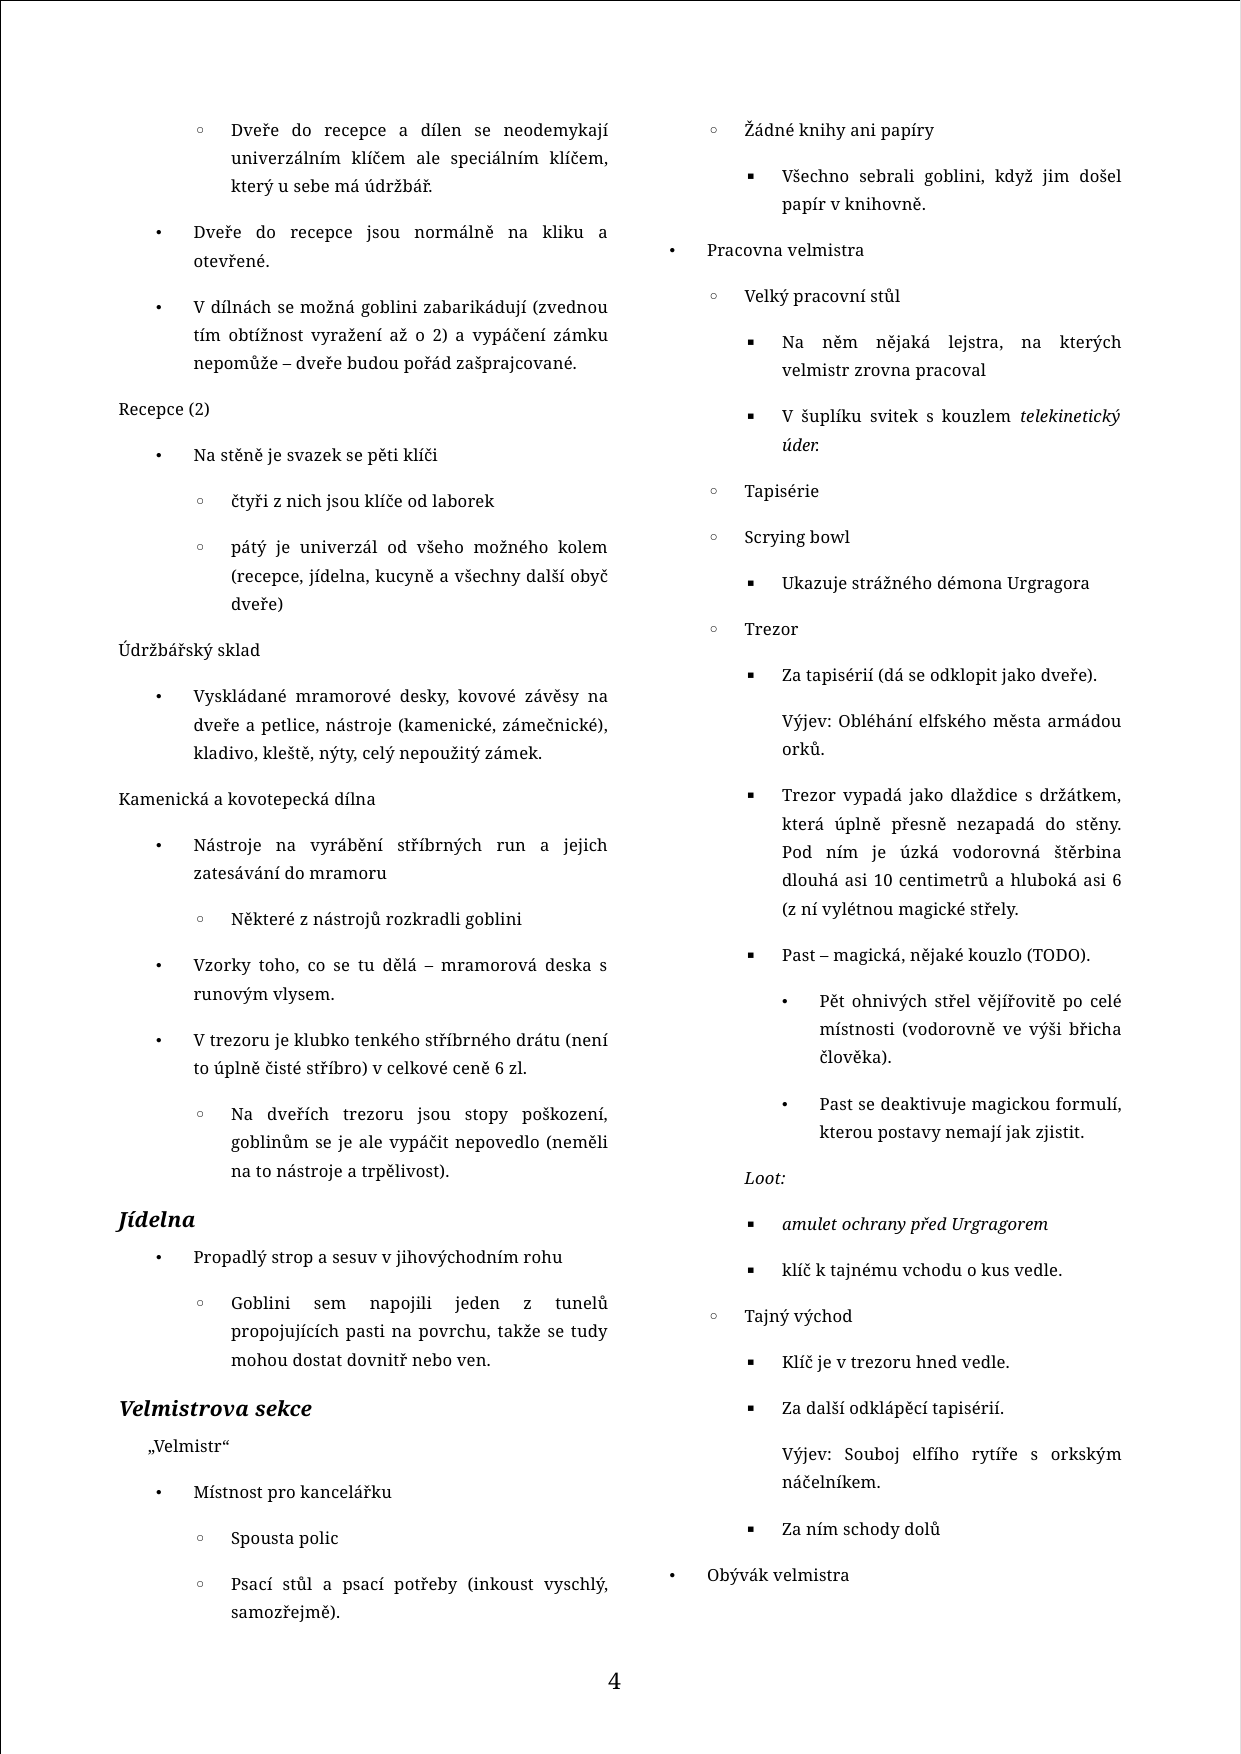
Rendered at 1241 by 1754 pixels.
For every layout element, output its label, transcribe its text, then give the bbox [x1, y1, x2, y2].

text „Velmistr“ [118, 1435, 608, 1457]
list Past se deaktivuje magickou formulí, kterou postavy nemají jak zjistit. [782, 1092, 1122, 1143]
list Obývák velmistra [669, 1563, 1122, 1586]
list Loot: [707, 1167, 1122, 1189]
list Nástroje na vyrábění stříbrných run a jejich zatesávání do mramoru [156, 834, 608, 885]
list amulet ochrany před Urgragorem [744, 1213, 1122, 1235]
list V trezoru je klubko tenkého stříbrného drátu (není to úplně čisté stříbro) v celkové ceně 6 zl. [156, 1028, 608, 1079]
list pátý je univerzál od všeho možného kolem (recepce, jídelna, kucyně a všechny další obyč dveře) [193, 536, 608, 616]
list Trezor vypadá jako dlaždice s držátkem, která úplně přesně nezapadá do stěny. Pod ním je úzká vodorovná štěrbina dlouhá asi 10 centimetrů a hluboká asi 6 (z ní vylétnou magické střely. [744, 784, 1122, 920]
list Tapisérie [707, 479, 1122, 502]
subtitle Jídelna [118, 1206, 608, 1234]
text Údržbářský sklad [118, 639, 608, 662]
list Dveře do recepce jsou normálně na kliku a otevřené. [156, 221, 608, 272]
subtitle Velmistrova sekce [118, 1394, 608, 1423]
list Výjev: Obléhání elfského města armádou orků. [744, 710, 1122, 761]
list Za ním schody dolů [744, 1517, 1122, 1540]
list Žádné knihy ani papíry [707, 118, 1122, 141]
list Výjev: Souboj elfího rytíře s orkským náčelníkem. [744, 1443, 1122, 1494]
list Spousta polic [193, 1527, 608, 1549]
list V dílnách se možná goblini zabarikádují (zvednou tím obtížnost vyražení až o 2) a vypáčení zámku nepomůže – dveře budou pořád zašprajcované. [156, 295, 608, 375]
list V šuplíku svitek s kouzlem telekinetický úder. [744, 405, 1122, 456]
list Všechno sebrali goblini, když jim došel papír v knihovně. [744, 164, 1122, 215]
list Místnost pro kancelářku [156, 1481, 608, 1503]
list Psací stůl a psací potřeby (inkoust vyschlý, samozřejmě). [193, 1573, 608, 1624]
list Past – magická, nějaké kouzlo (TODO). [744, 943, 1122, 966]
list Vzorky toho, co se tu dělá – mramorová deska s runovým vlysem. [156, 954, 608, 1005]
list Pět ohnivých střel vějířovitě po celé místnosti (vodorovně ve výši břicha člověka). [782, 989, 1122, 1069]
list Goblini sem napojili jeden z tunelů propojujících pasti na povrchu, takže se tudy mohou dostat dovnitř nebo ven. [193, 1292, 608, 1371]
list Pracovna velmistra [669, 239, 1122, 261]
list Velký pracovní stůl [707, 285, 1122, 307]
list Klíč je v trezoru hned vedle. [744, 1351, 1122, 1373]
list Dveře do recepce a dílen se neodemykají univerzálním klíčem ale speciálním klíčem, který u sebe má údržbář. [193, 118, 608, 198]
list Ukazuje strážného démona Urgragora [744, 572, 1122, 594]
list Na něm nějaká lejstra, na kterých velmistr zrovna pracoval [744, 331, 1122, 382]
list Scrying bowl [707, 526, 1122, 548]
list Tajný východ [707, 1305, 1122, 1327]
list Některé z nástrojů rozkradli goblini [193, 908, 608, 931]
list Trezor [707, 618, 1122, 640]
list Za další odklápěcí tapisérií. [744, 1397, 1122, 1419]
list čtyři z nich jsou klíče od laborek [193, 490, 608, 513]
text Kamenická a kovotepecká dílna [118, 788, 608, 810]
list Na dveřích trezoru jsou stopy poškození, goblinům se je ale vypáčit nepovedlo (neměli na to nástroje a trpělivost). [193, 1103, 608, 1182]
list Za tapisérií (dá se odklopit jako dveře). [744, 664, 1122, 686]
list Vyskládané mramorové desky, kovové závěsy na dveře a petlice, nástroje (kamenické, zámečnické), kladivo, kleště, nýty, celý nepoužitý zámek. [156, 685, 608, 764]
list Propadlý strop a sesuv v jihovýchodním rohu [156, 1246, 608, 1268]
text Recepce (2) [118, 398, 608, 421]
list Na stěně je svazek se pěti klíči [156, 444, 608, 467]
list klíč k tajnému vchodu o kus vedle. [744, 1259, 1122, 1281]
